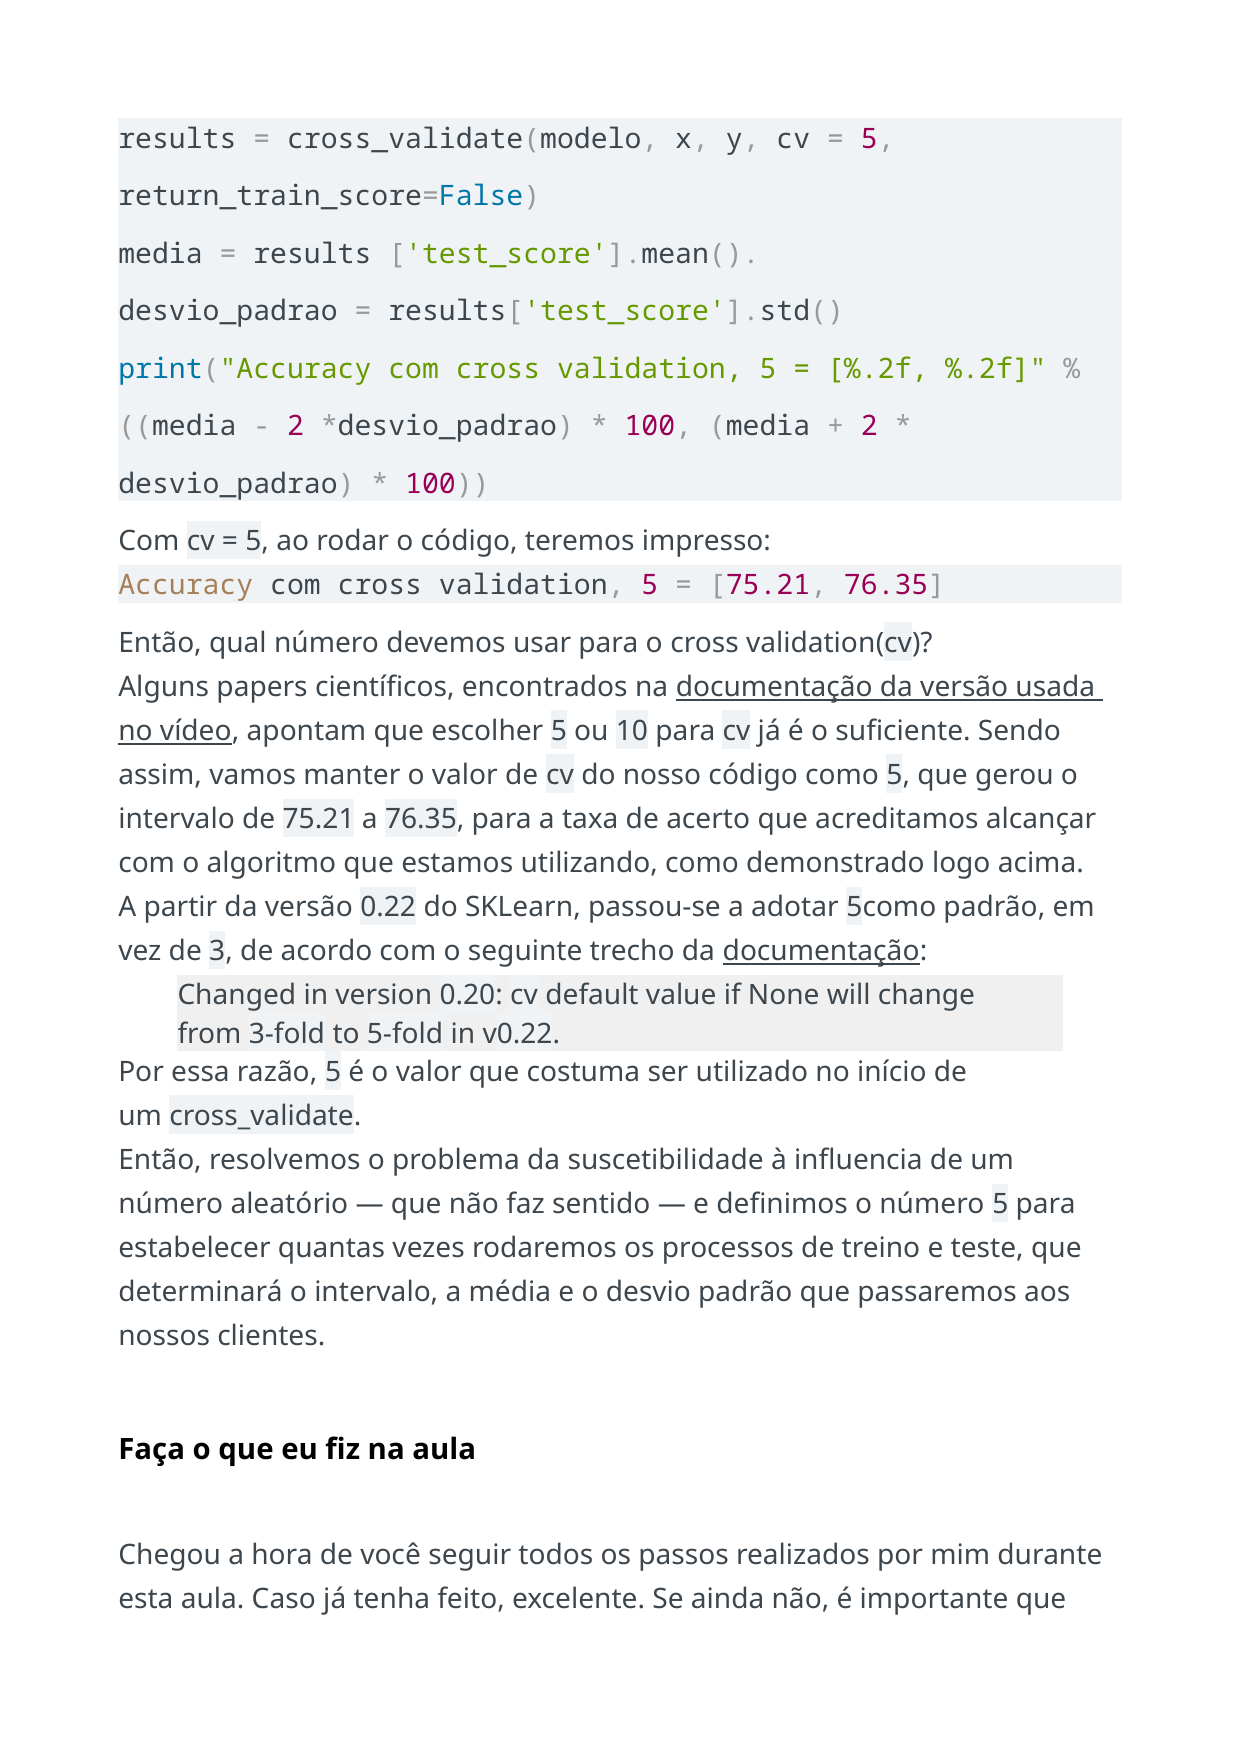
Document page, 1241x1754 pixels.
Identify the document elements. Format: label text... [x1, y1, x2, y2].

text Changed in version 0.20: cv default value if None will change from 3-fold to 5-fold in v0.22. [177, 975, 1063, 1051]
text print("Accuracy com cross validation, 5 = [%.2f, %.2f]" % ((media - 2 *desvio_padrao) * 100, (media + 2 * desvio_padrao) * 100)) [118, 348, 1122, 501]
text Por essa razão, 5 é o valor que costuma ser utilizado no início de um cross_validate. [118, 1051, 1122, 1134]
text media = results ['test_score'].mean(). [118, 233, 1122, 271]
text Accuracy com cross validation, 5 = [75.21, 76.35] [118, 565, 1122, 603]
text Com cv = 5, ao rodar o código, teremos impresso: [118, 521, 1122, 559]
text results = cross_validate(modelo, x, y, cv = 5, return_train_score=False) [118, 118, 1122, 214]
subtitle Faça o que eu fiz na aula [118, 1428, 1122, 1468]
text Então, resolvemos o problema da suscetibilidade à influencia de um número aleatório — que não faz sentido — e definimos o número 5 para estabelecer quantas vezes rodaremos os processos de treino e teste, que determinará o intervalo, a média e o desvio padrão que passaremos aos nossos clientes. [118, 1139, 1122, 1354]
text desvio_padrao = results['test_score'].std() [118, 291, 1122, 329]
text Então, qual número devemos usar para o cross validation(cv)? Alguns papers científicos, encontrados na documentação da versão usada no vídeo, apontam que escolher 5 ou 10 para cv já é o suficiente. Sendo assim, vamos manter o valor de cv do nosso código como 5, que gerou o intervalo de 75.21 a 76.35, para a taxa de acerto que acreditamos alcançar com o algoritmo que estamos utilizando, como demonstrado logo acima. [118, 622, 1122, 881]
text A partir da versão 0.22 do SKLearn, passou-se a adotar 5como padrão, em vez de 3, de acordo com o seguinte trecho da documentação: [118, 887, 1122, 969]
text Chegou a hora de você seguir todos os passos realizados por mim durante esta aula. Caso já tenha feito, excelente. Se ainda não, é importante que [118, 1534, 1122, 1617]
